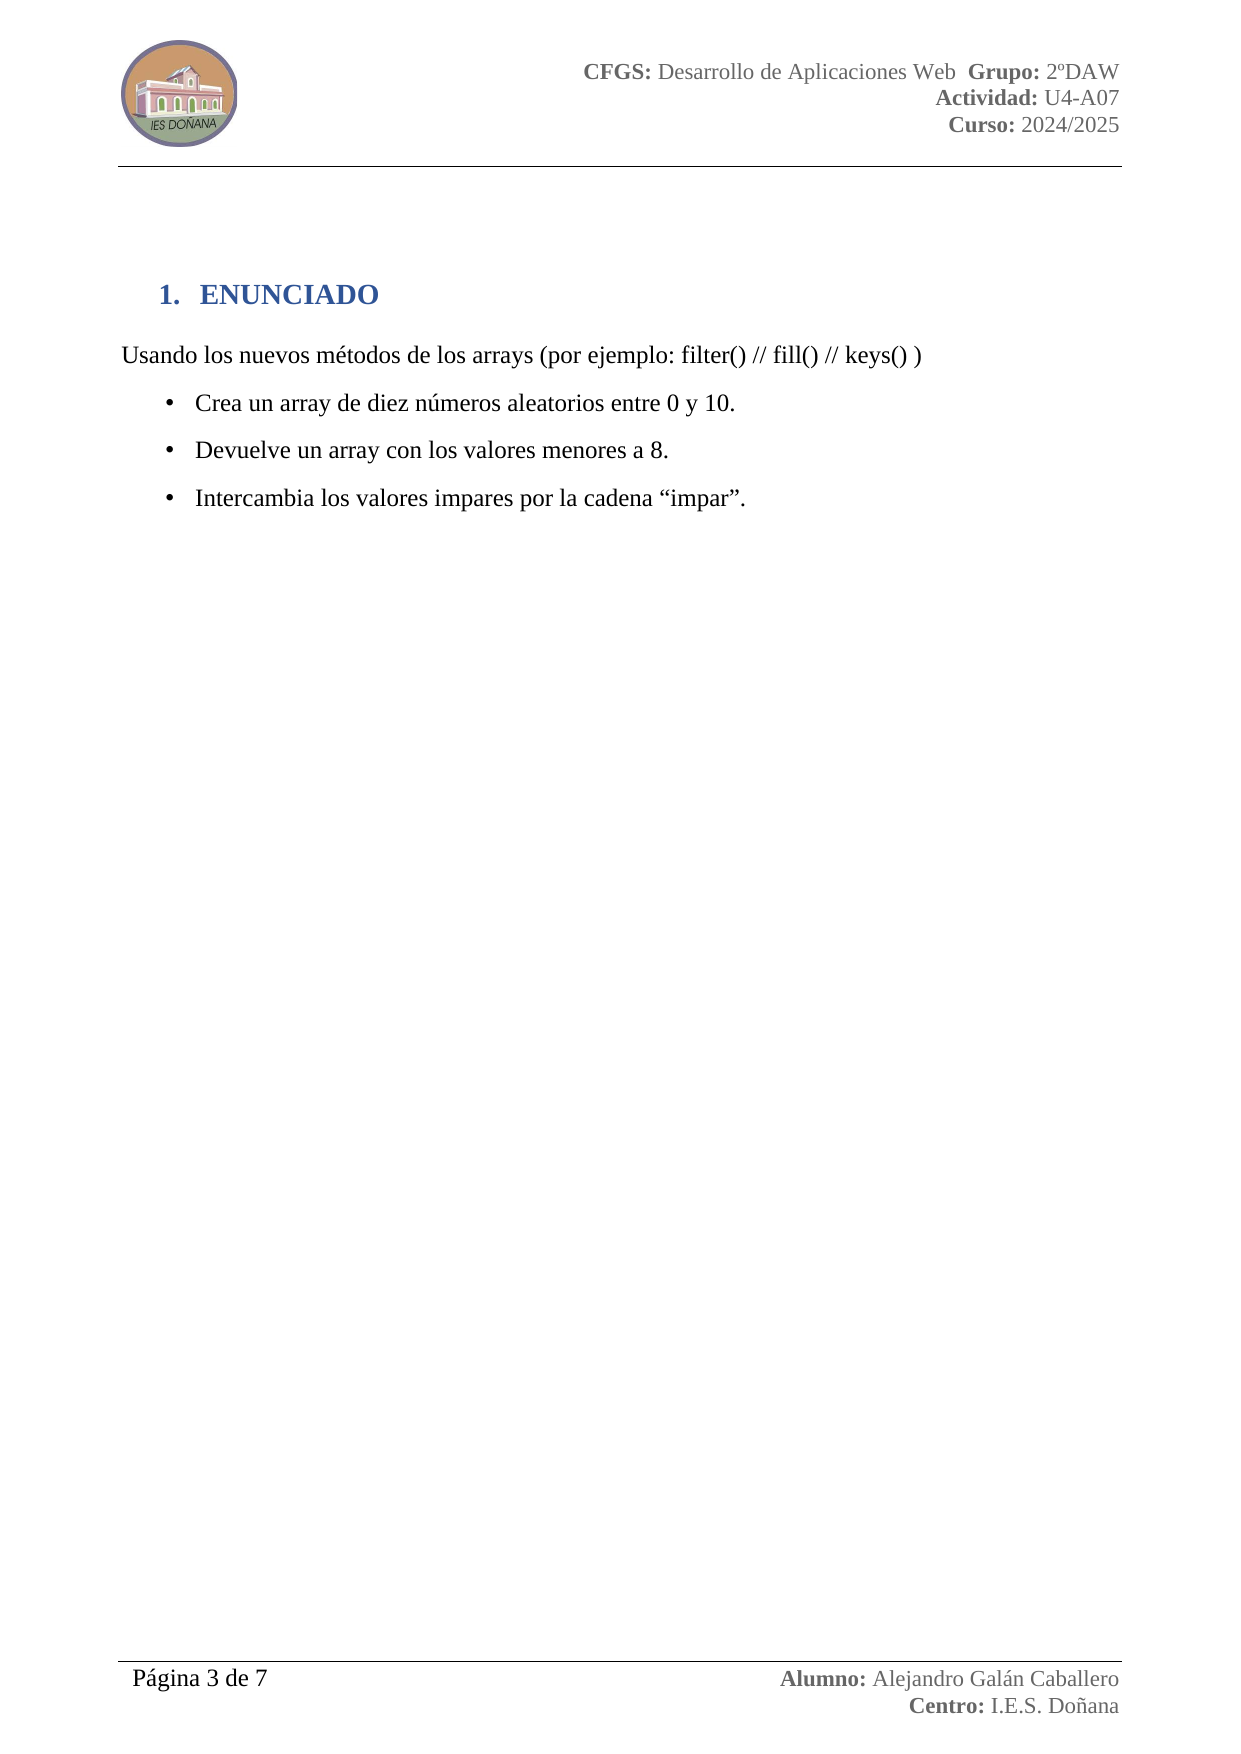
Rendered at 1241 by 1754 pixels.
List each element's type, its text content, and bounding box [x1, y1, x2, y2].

list Crea un array de diez números aleatorios entre 0 y 10. [165, 388, 1119, 417]
list Intercambia los valores impares por la cadena “impar”. [165, 483, 1119, 512]
text Usando los nuevos métodos de los arrays (por ejemplo: filter() // fill() // keys() ) [121, 340, 1119, 369]
list Devuelve un array con los valores menores a 8. [165, 436, 1119, 464]
subtitle ENUNCIADO [158, 277, 1119, 311]
picture [121, 40, 238, 147]
